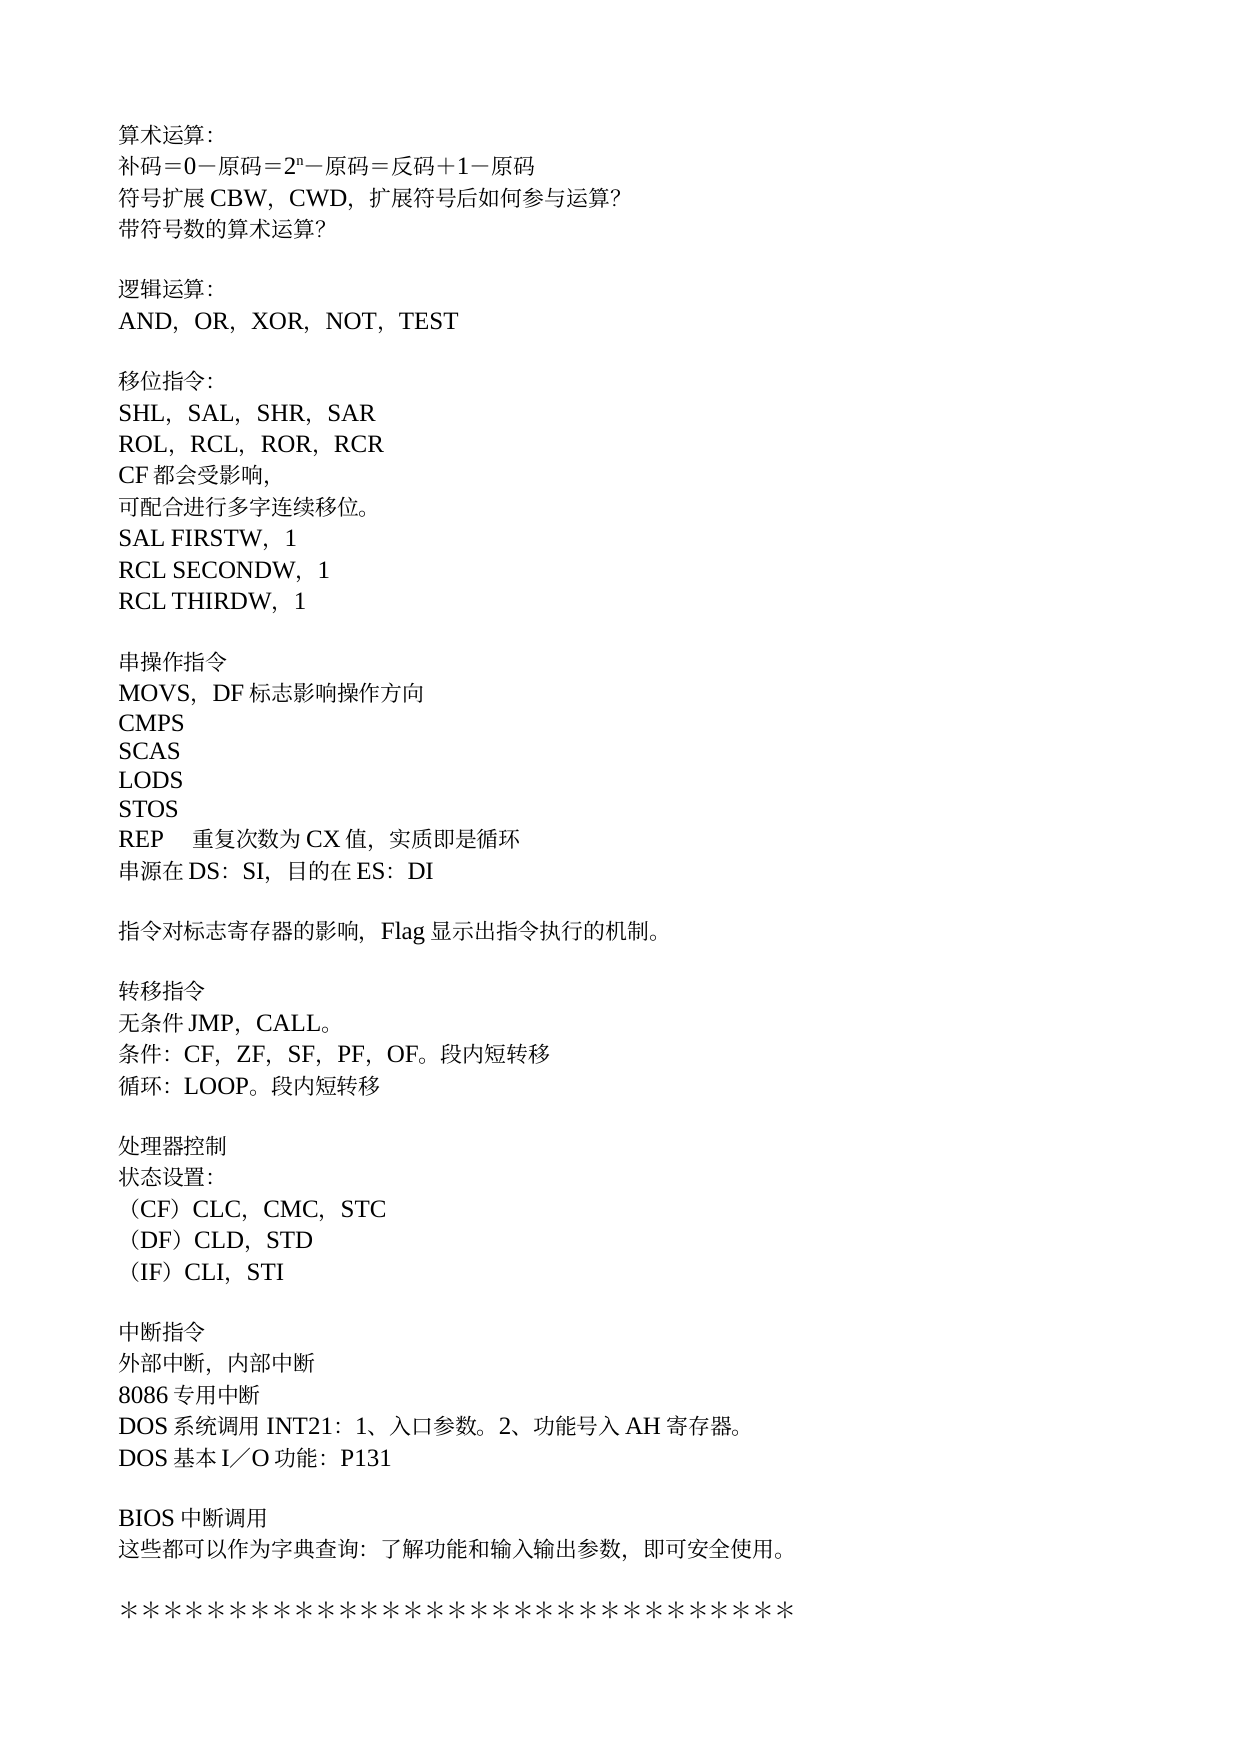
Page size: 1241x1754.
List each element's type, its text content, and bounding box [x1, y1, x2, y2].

text 8086专用中断 [118, 1378, 1122, 1409]
text （DF）CLD，STD [118, 1223, 1122, 1255]
text 移位指令： [118, 364, 1122, 396]
text DOS基本I／O功能：P131 [118, 1441, 1122, 1472]
text CMPS [118, 708, 1122, 736]
text SAL FIRSTW，1 [118, 522, 1122, 553]
text （CF）CLC，CMC，STC [118, 1192, 1122, 1223]
text 指令对标志寄存器的影响，Flag显示出指令执行的机制。 [118, 914, 1122, 946]
text SHL，SAL，SHR，SAR [118, 396, 1122, 427]
text RCL THIRDW，1 [118, 584, 1122, 616]
text 转移指令 [118, 974, 1122, 1006]
text 处理器控制 [118, 1129, 1122, 1161]
text SCAS [118, 736, 1122, 765]
text 状态设置： [118, 1161, 1122, 1192]
text ROL，RCL，ROR，RCR [118, 427, 1122, 459]
text 符号扩展CBW，CWD，扩展符号后如何参与运算？ [118, 181, 1122, 212]
text CF都会受影响， [118, 459, 1122, 490]
text 外部中断，内部中断 [118, 1347, 1122, 1378]
text REP 重复次数为CX值，实质即是循环 [118, 823, 1122, 854]
text MOVS，DF标志影响操作方向 [118, 676, 1122, 708]
text 带符号数的算术运算？ [118, 212, 1122, 244]
text RCL SECONDW，1 [118, 553, 1122, 584]
text 逻辑运算： [118, 273, 1122, 304]
text ＊＊＊＊＊＊＊＊＊＊＊＊＊＊＊＊＊＊＊＊＊＊＊＊＊＊＊＊＊＊＊ [118, 1593, 1122, 1624]
text DOS系统调用 INT21：1、入口参数。2、功能号入AH寄存器。 [118, 1409, 1122, 1441]
text （IF）CLI，STI [118, 1255, 1122, 1286]
text 中断指令 [118, 1315, 1122, 1347]
text 循环：LOOP。段内短转移 [118, 1069, 1122, 1100]
text 串操作指令 [118, 645, 1122, 676]
text 这些都可以作为字典查询：了解功能和输入输出参数，即可安全使用。 [118, 1533, 1122, 1564]
text 补码＝0－原码＝2n－原码＝反码＋1－原码 [118, 149, 1122, 181]
text 串源在DS：SI，目的在ES：DI [118, 854, 1122, 886]
text AND，OR，XOR，NOT，TEST [118, 304, 1122, 336]
text 条件：CF，ZF，SF，PF，OF。段内短转移 [118, 1037, 1122, 1069]
text 算术运算： [118, 118, 1122, 149]
text BIOS中断调用 [118, 1501, 1122, 1533]
text LODS [118, 765, 1122, 794]
text STOS [118, 794, 1122, 823]
text 无条件JMP，CALL。 [118, 1006, 1122, 1037]
text 可配合进行多字连续移位。 [118, 490, 1122, 522]
